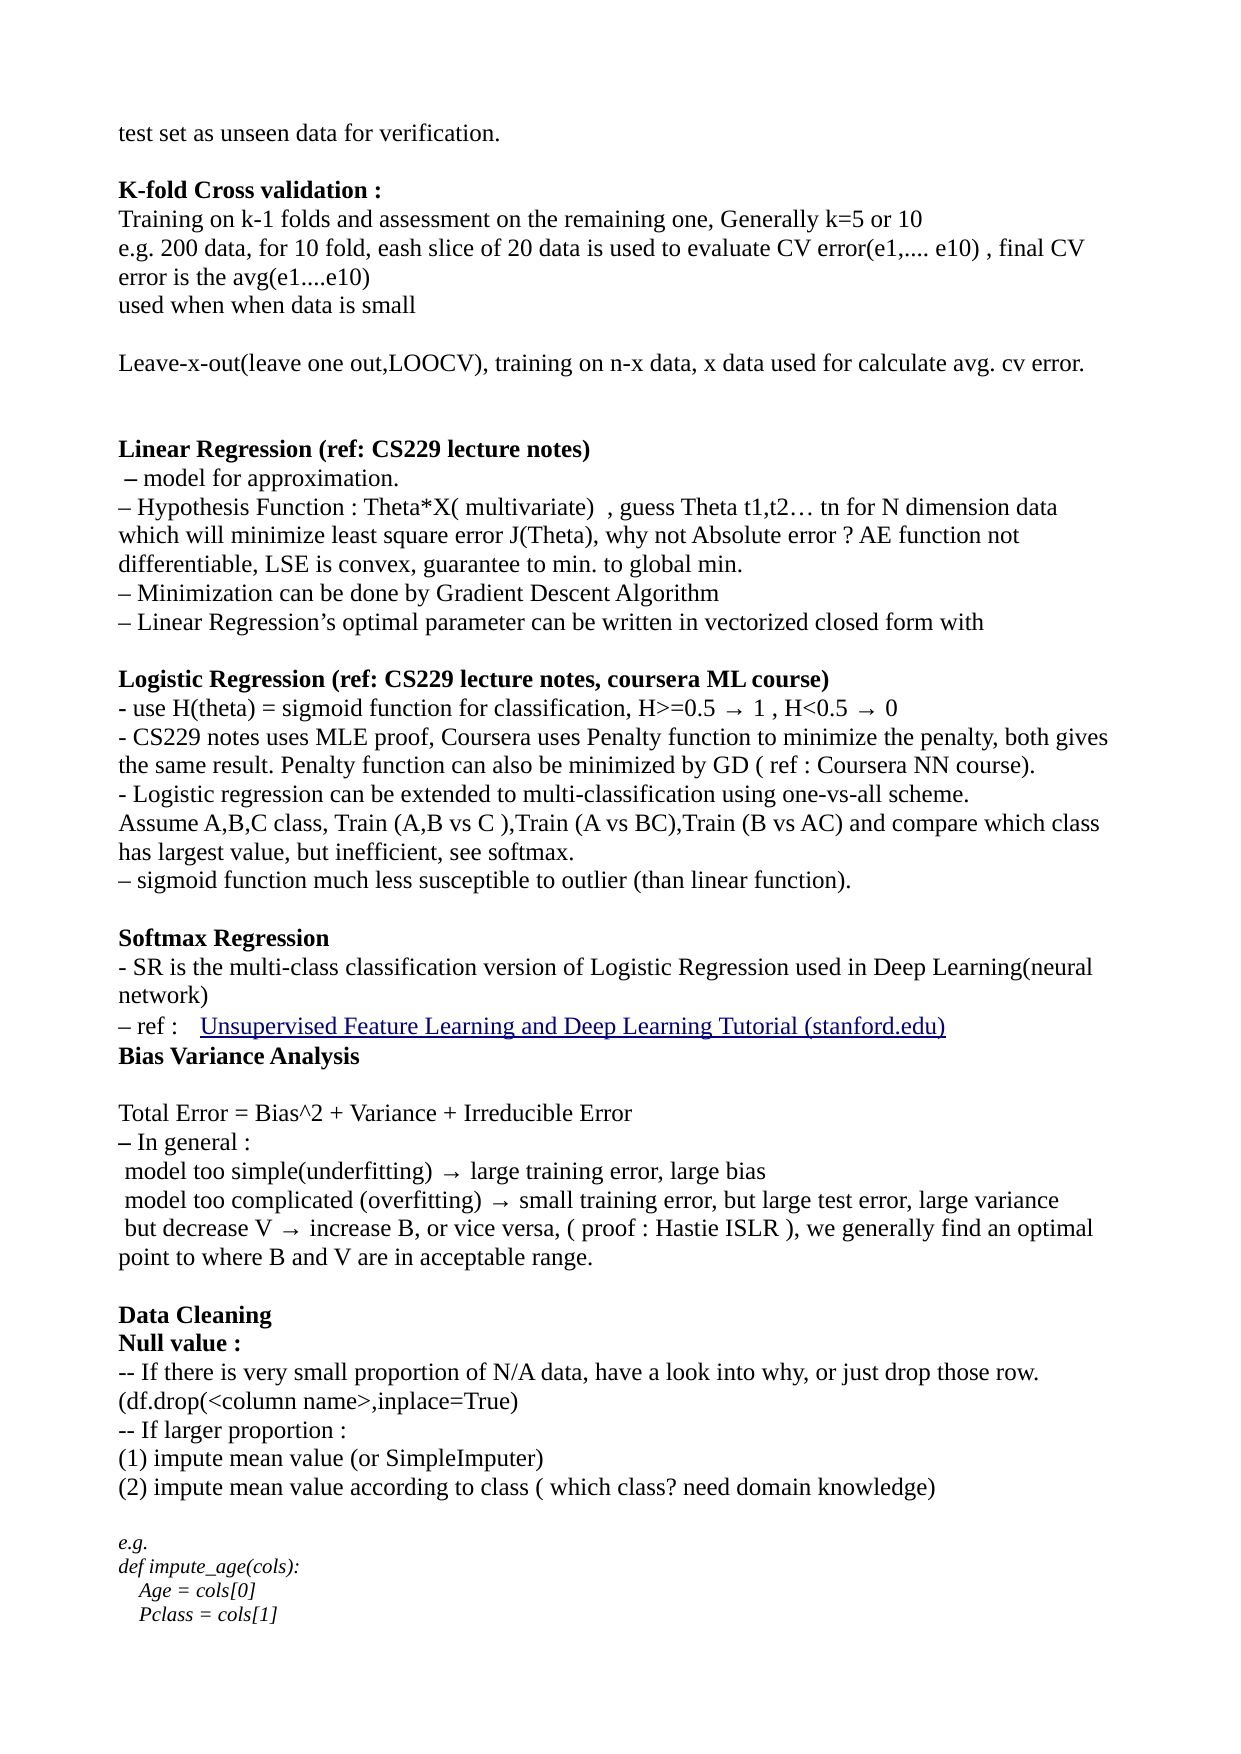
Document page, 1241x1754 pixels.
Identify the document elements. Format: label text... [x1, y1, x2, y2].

text e.g. 200 data, for 10 fold, eash slice of 20 data is used to evaluate CV error(e1,.... e10) , final CV error is the avg(e1....e10) [118, 233, 1122, 291]
text Training on k-1 folds and assessment on the remaining one, Generally k=5 or 10 [118, 204, 1122, 233]
text -- If larger proportion : [118, 1415, 1122, 1443]
text Assume A,B,C class, Train (A,B vs C ),Train (A vs BC),Train (B vs AC) and compare which class has largest value, but inefficient, see softmax. [118, 808, 1122, 866]
text (1) impute mean value (or SimpleImputer) [118, 1443, 1122, 1472]
text def impute_age(cols): [118, 1554, 1122, 1578]
text model too simple(underfitting) → large training error, large bias [118, 1156, 1122, 1185]
text model too complicated (overfitting) → small training error, but large test error, large variance [118, 1185, 1122, 1213]
text Leave-x-out(leave one out,LOOCV), training on n-x data, x data used for calculate avg. cv error. [118, 348, 1122, 377]
text – Minimization can be done by Gradient Descent Algorithm [118, 578, 1122, 607]
text used when when data is small [118, 291, 1122, 319]
text K-fold Cross validation : [118, 176, 1122, 204]
text Data Cleaning [118, 1300, 1122, 1328]
text Total Error = Bias^2 + Variance + Irreducible Error [118, 1098, 1122, 1127]
text -- If there is very small proportion of N/A data, have a look into why, or just drop those row.(df.drop(<column name>,inplace=True) [118, 1357, 1122, 1415]
text - CS229 notes uses MLE proof, Coursera uses Penalty function to minimize the penalty, both gives the same result. Penalty function can also be minimized by GD ( ref : Coursera NN course). [118, 722, 1122, 779]
text – Hypothesis Function : Theta*X( multivariate) , guess Theta t1,t2… tn for N dimension data which will minimize least square error J(Theta), why not Absolute error ? AE function not differentiable, LSE is convex, guarantee to min. to global min. [118, 492, 1122, 578]
text - use H(theta) = sigmoid function for classification, H>=0.5 → 1 , H<0.5 → 0 [118, 693, 1122, 722]
text – sigmoid function much less susceptible to outlier (than linear function). [118, 866, 1122, 894]
text Age = cols[0] [118, 1578, 1122, 1602]
text Null value : [118, 1328, 1122, 1357]
text Bias Variance Analysis [118, 1041, 1122, 1070]
text – In general : [118, 1127, 1122, 1156]
text – model for approximation. [118, 463, 1122, 492]
text - Logistic regression can be extended to multi-classification using one-vs-all scheme. [118, 779, 1122, 808]
text (2) impute mean value according to class ( which class? need domain knowledge) [118, 1472, 1122, 1501]
text – ref : Unsupervised Feature Learning and Deep Learning Tutorial (stanford.edu) [118, 1009, 1122, 1041]
text Logistic Regression (ref: CS229 lecture notes, coursera ML course) [118, 664, 1122, 693]
text but decrease V → increase B, or vice versa, ( proof : Hastie ISLR ), we generally find an optimal point to where B and V are in acceptable range. [118, 1213, 1122, 1271]
text - SR is the multi-class classification version of Logistic Regression used in Deep Learning(neural network) [118, 952, 1122, 1009]
text – Linear Regression’s optimal parameter can be written in vectorized closed form with [118, 607, 1122, 636]
text Linear Regression (ref: CS229 lecture notes) [118, 434, 1122, 463]
text Softmax Regression [118, 923, 1122, 952]
text e.g. [118, 1530, 1122, 1554]
text Pclass = cols[1] [118, 1602, 1122, 1626]
text test set as unseen data for verification. [118, 118, 1122, 147]
